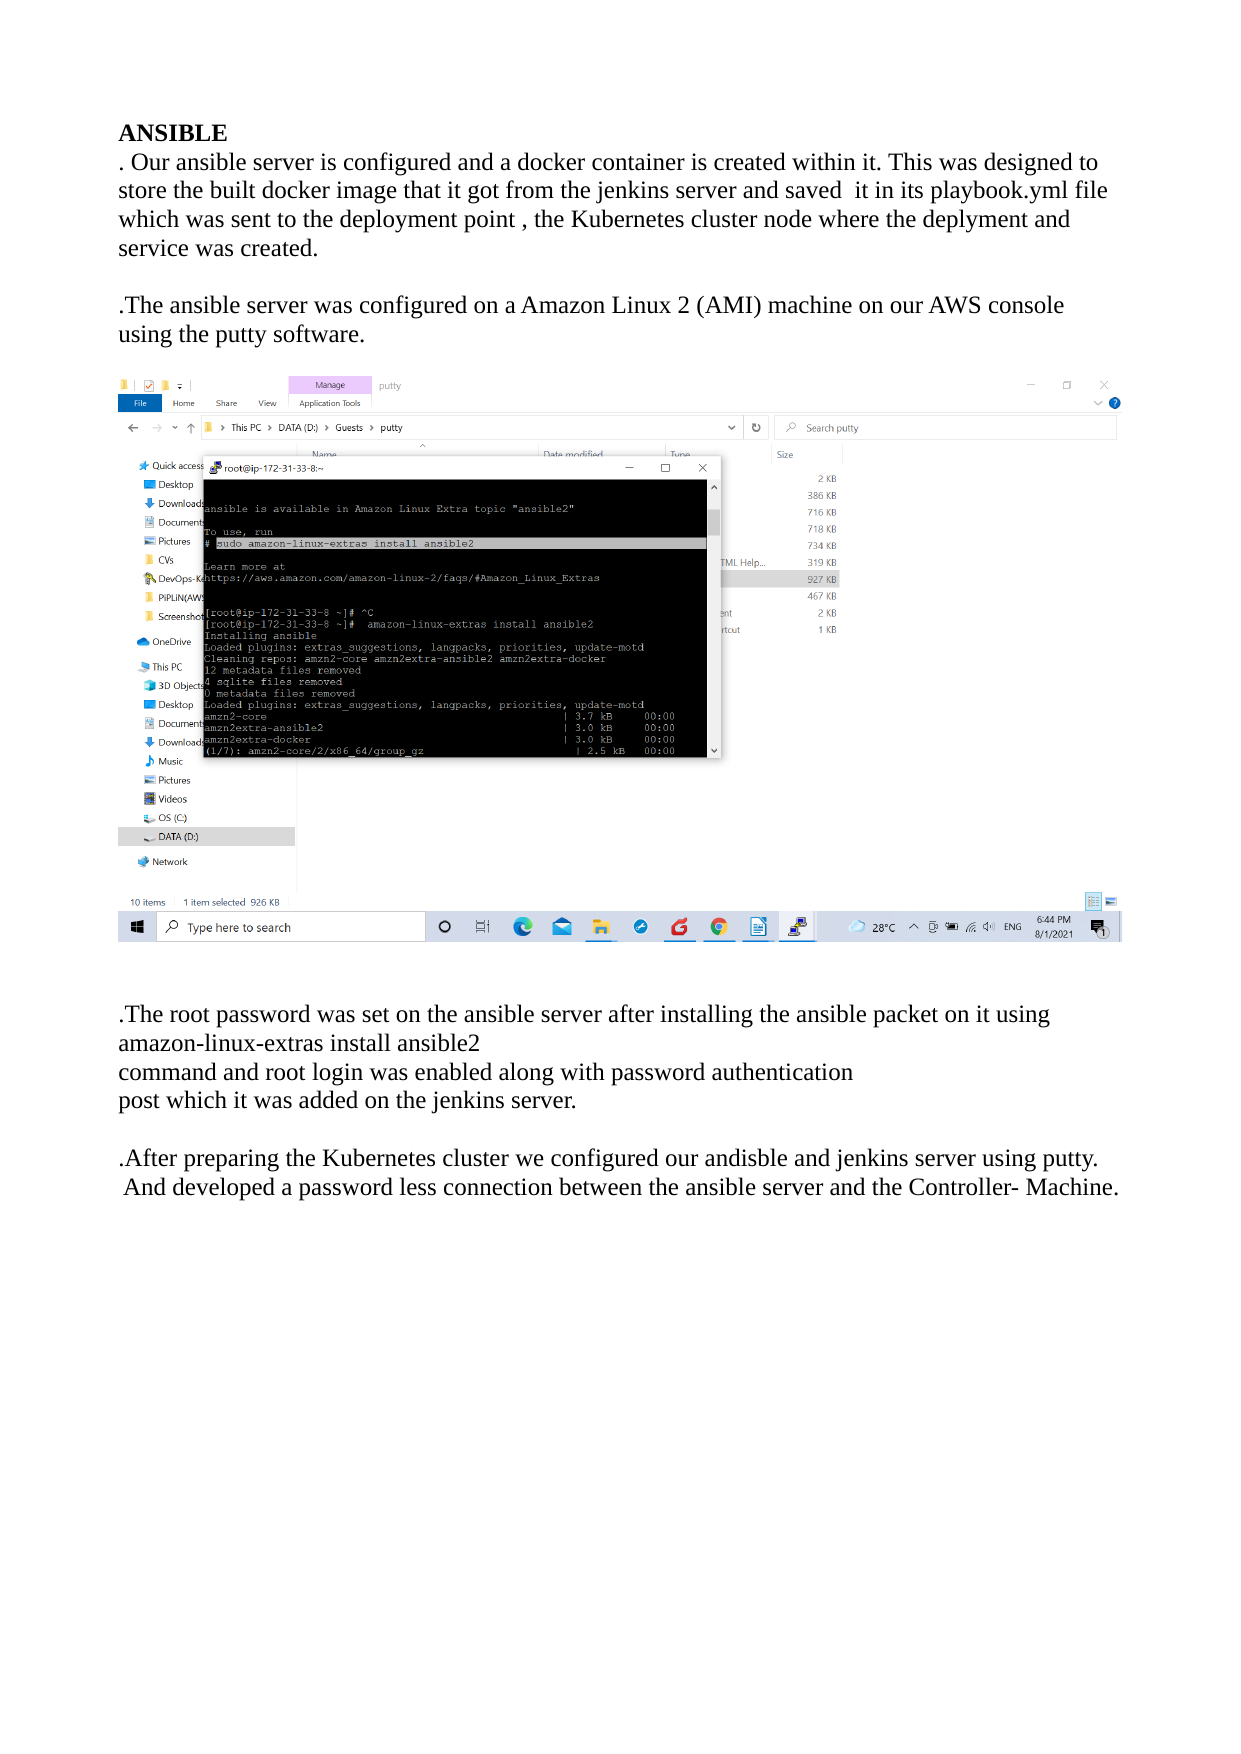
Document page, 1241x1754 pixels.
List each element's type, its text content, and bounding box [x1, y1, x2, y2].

text amazon-linux-extras install ansible2 [118, 1028, 1122, 1057]
text post which it was added on the jenkins server. [118, 1085, 1122, 1114]
text .The root password was set on the ansible server after installing the ansible packet on it using [118, 999, 1122, 1028]
text command and root login was enabled along with password authentication [118, 1057, 1122, 1085]
text ANSIBLE [118, 118, 1122, 147]
picture [118, 376, 1123, 942]
text .The ansible server was configured on a Amazon Linux 2 (AMI) machine on our AWS console using the putty software. [118, 291, 1122, 348]
text . Our ansible server is configured and a docker container is created within it. This was designed to store the built docker image that it got from the jenkins server and saved it in its playbook.yml file which was sent to the deployment point , the Kubernetes cluster node where the deplyment and service was created. [118, 147, 1122, 262]
text And developed a password less connection between the ansible server and the Controller- Machine. [118, 1172, 1122, 1200]
text .After preparing the Kubernetes cluster we configured our andisble and jenkins server using putty. [118, 1143, 1122, 1172]
